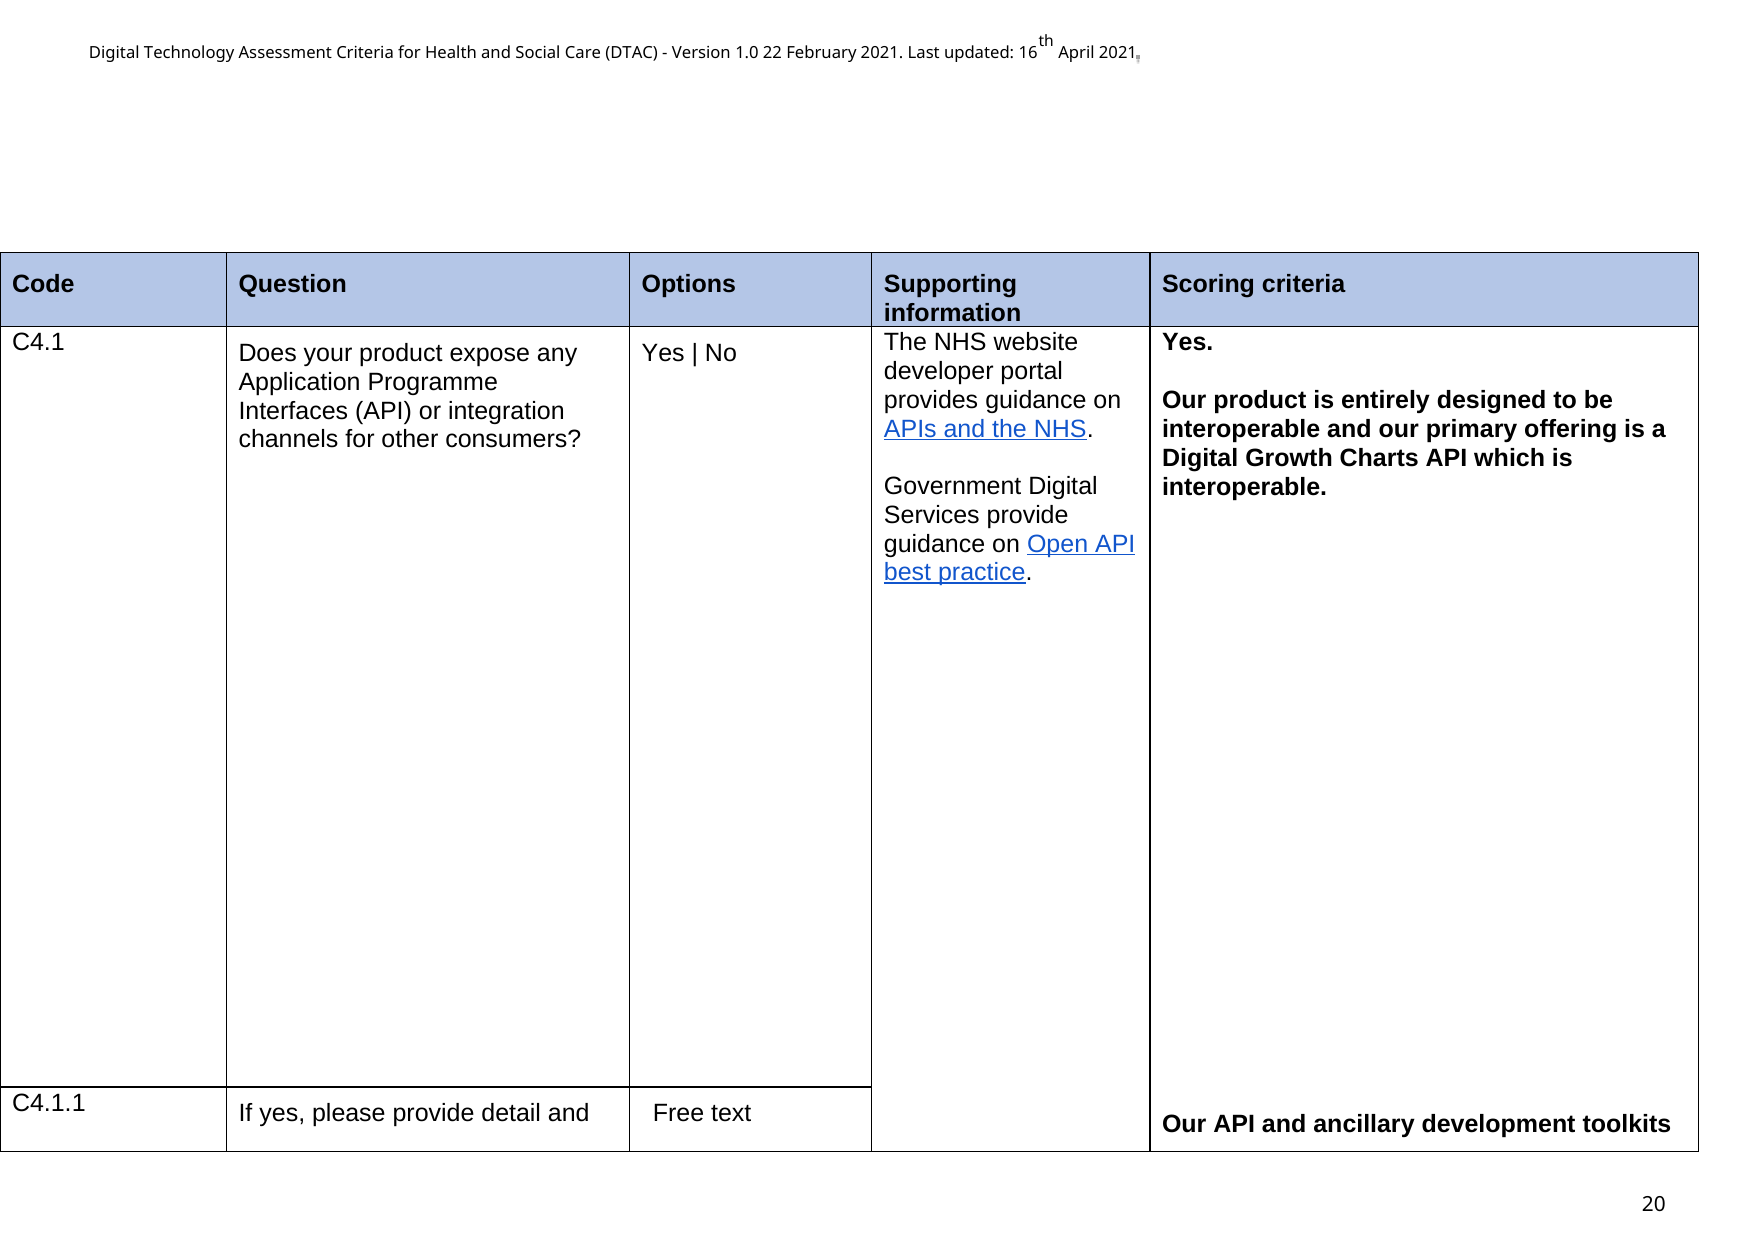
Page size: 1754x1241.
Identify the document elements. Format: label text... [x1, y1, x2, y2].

table_header Code [1, 253, 226, 326]
table_header Scoring criteria [1151, 253, 1698, 326]
table_cell Free text [630, 1088, 871, 1151]
table_header Supporting information [872, 253, 1149, 326]
text [89, 89, 1665, 204]
table_cell C4.1 [1, 327, 226, 1086]
table_cell C4.1.1 [1, 1088, 226, 1151]
table_cell Yes. Our product is entirely designed to be interoperable and our primary offering is a Digital Growth Charts API which is interoperable. Our API and ancillary development toolkits [1151, 327, 1698, 1151]
table_header Question [227, 253, 629, 326]
table_header Options [630, 253, 871, 326]
table_cell Yes | No [630, 327, 871, 1086]
table_cell Does your product expose any Application Programme Interfaces (API) or integration channels for other consumers? [227, 327, 629, 1086]
table_cell The NHS website developer portal provides guidance on APIs and the NHS. Government Digital Services provide guidance on Open API best practice. [872, 327, 1149, 1151]
table_cell If yes, please provide detail and evidence: The API’s (e.g., what they connect to) set out the healthcare standards of data interoperability e.g., Health Level Seven International (HL7) / Fast Healthcare Interoperability Resources (FHIR) Confirm that they follow Government Digital Services Open API Best Practice Confirm they are documented and freely available Third parties have reasonable access to connect If no, please set out why your product does not have APIs. [227, 1088, 629, 1151]
